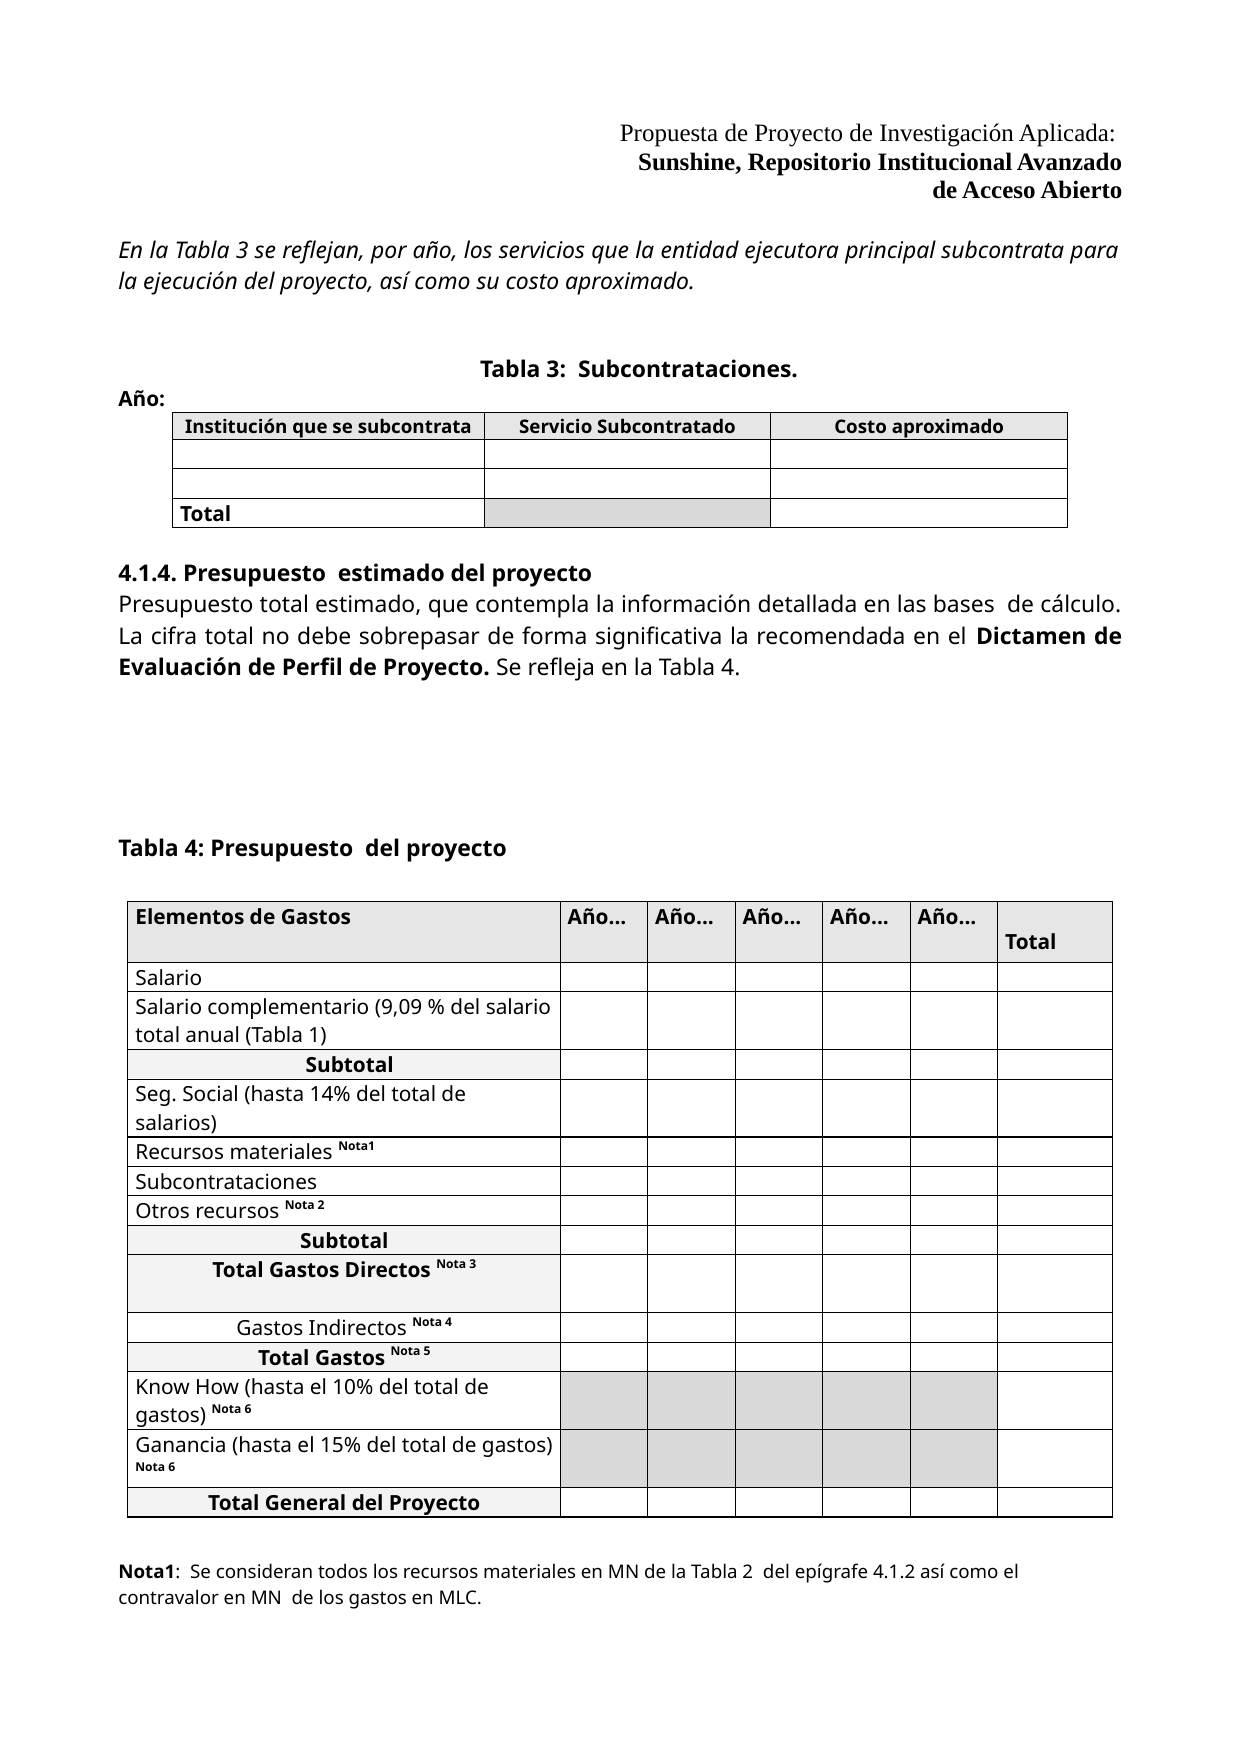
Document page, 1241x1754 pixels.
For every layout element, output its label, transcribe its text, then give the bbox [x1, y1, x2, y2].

table_cell [485, 499, 770, 527]
table_cell Subtotal [128, 1050, 560, 1078]
table_cell [823, 1343, 910, 1371]
table_cell [736, 1138, 822, 1166]
table_header Institución que se subcontrata [173, 413, 484, 439]
table_cell [648, 1430, 735, 1487]
table_cell [998, 1196, 1112, 1225]
table_cell [648, 1372, 735, 1429]
table_cell [998, 1430, 1112, 1487]
table_cell [648, 1167, 735, 1195]
table_cell Salario [128, 963, 560, 991]
table_cell Total General del Proyecto [128, 1488, 560, 1516]
table_cell [648, 992, 735, 1049]
table_cell [736, 1167, 822, 1195]
table_cell [173, 440, 484, 468]
table_cell [823, 963, 910, 991]
subtitle Tabla 4: Presupuesto del proyecto [118, 832, 1122, 863]
table_header Año... [823, 902, 910, 962]
table_cell [998, 1313, 1112, 1342]
table_cell [485, 469, 770, 498]
table_cell [736, 992, 822, 1049]
table_cell Subcontrataciones [128, 1167, 560, 1195]
table_header Año... [911, 902, 997, 962]
table_cell [998, 1138, 1112, 1166]
table_cell Total Gastos Nota 5 [128, 1343, 560, 1371]
table_header Servicio Subcontratado [485, 413, 770, 439]
table_cell [648, 1080, 735, 1136]
table_cell [911, 1430, 997, 1487]
table_cell [561, 1255, 647, 1312]
text 4.1.4. Presupuesto estimado del proyecto [118, 557, 1122, 588]
table_header Año... [736, 902, 822, 962]
table_cell [561, 1167, 647, 1195]
table_cell [648, 1488, 735, 1516]
table_cell [736, 1196, 822, 1225]
table_cell [998, 963, 1112, 991]
table_cell [911, 1167, 997, 1195]
table_cell [998, 1255, 1112, 1312]
table_cell [736, 1313, 822, 1342]
table_cell [485, 440, 770, 468]
table_cell [911, 1138, 997, 1166]
table_cell [911, 992, 997, 1049]
table_cell [648, 1313, 735, 1342]
table_cell [998, 1080, 1112, 1136]
table_cell [771, 469, 1067, 498]
table_cell [736, 1080, 822, 1136]
table_cell [561, 1488, 647, 1516]
text Presupuesto total estimado, que contempla la información detallada en las bases de cálculo. La cifra total no debe sobrepasar de forma significativa la recomendada en el Dictamen de Evaluación de Perfil de Proyecto. Se refleja en la Tabla 4. [118, 588, 1122, 682]
text Año: [118, 384, 1122, 412]
table_cell [998, 1226, 1112, 1254]
table_cell [648, 1196, 735, 1225]
table_cell [736, 1255, 822, 1312]
table_cell [911, 1050, 997, 1078]
table_cell [823, 1488, 910, 1516]
table_cell [823, 1430, 910, 1487]
table_cell [736, 1050, 822, 1078]
table_cell Seg. Social (hasta 14% del total de salarios) [128, 1080, 560, 1136]
table_cell [998, 1343, 1112, 1371]
table_cell [823, 1167, 910, 1195]
table_cell [771, 499, 1067, 527]
table_cell [823, 1050, 910, 1078]
table_cell [561, 1372, 647, 1429]
table_cell [823, 992, 910, 1049]
table_header Elementos de Gastos [128, 902, 560, 962]
table_cell [561, 963, 647, 991]
table_cell [911, 1488, 997, 1516]
table_cell Total [173, 499, 484, 527]
table_header Costo aproximado [771, 413, 1067, 439]
table_cell [998, 1167, 1112, 1195]
table_cell [173, 469, 484, 498]
table_cell [561, 1343, 647, 1371]
table_cell [911, 1343, 997, 1371]
table_cell [561, 1430, 647, 1487]
table_cell [823, 1313, 910, 1342]
table_cell [561, 1313, 647, 1342]
table_cell [561, 1050, 647, 1078]
table_cell [998, 1372, 1112, 1429]
table_cell [648, 963, 735, 991]
table_cell Otros recursos Nota 2 [128, 1196, 560, 1225]
table_cell [736, 1226, 822, 1254]
text En la Tabla 3 se reflejan, por año, los servicios que la entidad ejecutora principal subcontrata para la ejecución del proyecto, así como su costo aproximado. [118, 234, 1122, 296]
table_cell [911, 963, 997, 991]
table_cell [911, 1372, 997, 1429]
table_cell [823, 1080, 910, 1136]
table_cell [998, 1050, 1112, 1078]
table_cell [736, 1488, 822, 1516]
table_cell Recursos materiales Nota1 [128, 1138, 560, 1166]
table_cell [648, 1050, 735, 1078]
table_header Total [998, 902, 1112, 962]
text Tabla 3: Subcontrataciones. [156, 353, 1122, 384]
table_cell [648, 1226, 735, 1254]
table_cell [648, 1255, 735, 1312]
table_cell [648, 1138, 735, 1166]
table_cell [561, 1196, 647, 1225]
table_cell [823, 1255, 910, 1312]
table_cell [911, 1226, 997, 1254]
table_cell [736, 1430, 822, 1487]
table_cell [911, 1255, 997, 1312]
table_cell [823, 1226, 910, 1254]
table_cell [736, 1372, 822, 1429]
table_cell [736, 1343, 822, 1371]
table_cell [823, 1372, 910, 1429]
table_cell Subtotal [128, 1226, 560, 1254]
table_cell Gastos Indirectos Nota 4 [128, 1313, 560, 1342]
table_cell [911, 1313, 997, 1342]
table_cell [823, 1138, 910, 1166]
table_cell [998, 1488, 1112, 1516]
table_header Año... [561, 902, 647, 962]
table_cell [911, 1080, 997, 1136]
table_cell Total Gastos Directos Nota 3 [128, 1255, 560, 1312]
table_cell Salario complementario (9,09 % del salario total anual (Tabla 1) [128, 992, 560, 1049]
table_cell Ganancia (hasta el 15% del total de gastos) Nota 6 [128, 1430, 560, 1487]
table_header Año... [648, 902, 735, 962]
table_cell [561, 992, 647, 1049]
table_cell [911, 1196, 997, 1225]
table_cell [648, 1343, 735, 1371]
text Nota1: Se consideran todos los recursos materiales en MN de la Tabla 2 del epígrafe 4.1.2 así como el contravalor en MN de los gastos en MLC. [118, 1559, 1122, 1610]
table_cell [561, 1080, 647, 1136]
table_cell [771, 440, 1067, 468]
table_cell [561, 1138, 647, 1166]
table_cell Know How (hasta el 10% del total de gastos) Nota 6 [128, 1372, 560, 1429]
table_cell [736, 963, 822, 991]
table_cell [561, 1226, 647, 1254]
table_cell [823, 1196, 910, 1225]
table_cell [998, 992, 1112, 1049]
